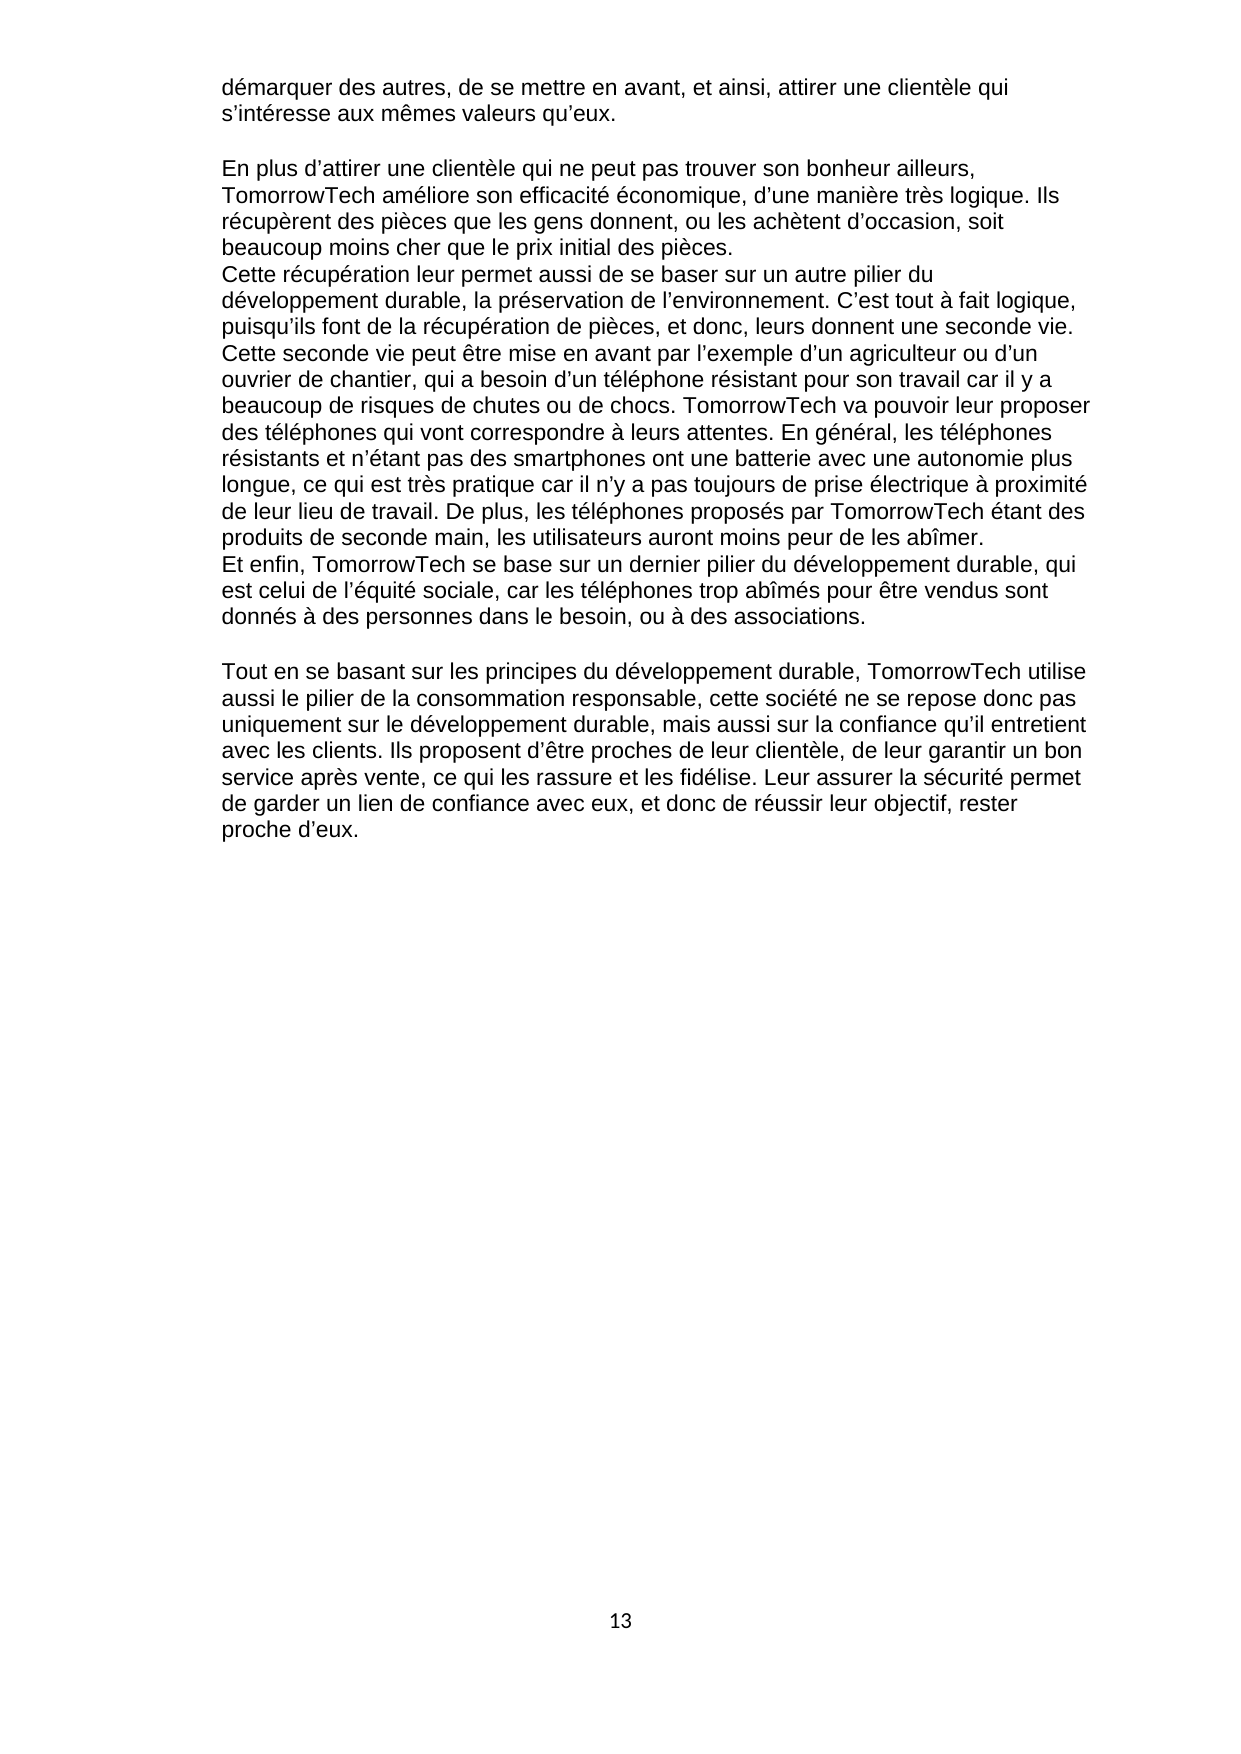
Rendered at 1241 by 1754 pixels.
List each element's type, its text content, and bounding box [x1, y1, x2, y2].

text Cette seconde vie peut être mise en avant par l’exemple d’un agriculteur ou d’un ouvrier de chantier, qui a besoin d’un téléphone résistant pour son travail car il y a beaucoup de risques de chutes ou de chocs. TomorrowTech va pouvoir leur proposer des téléphones qui vont correspondre à leurs attentes. En général, les téléphones résistants et n’étant pas des smartphones ont une batterie avec une autonomie plus longue, ce qui est très pratique car il n’y a pas toujours de prise électrique à proximité de leur lieu de travail. De plus, les téléphones proposés par TomorrowTech étant des produits de seconde main, les utilisateurs auront moins peur de les abîmer. [221, 340, 1093, 551]
text démarquer des autres, de se mettre en avant, et ainsi, attirer une clientèle qui s’intéresse aux mêmes valeurs qu’eux. [221, 74, 1093, 126]
text Et enfin, TomorrowTech se base sur un dernier pilier du développement durable, qui est celui de l’équité sociale, car les téléphones trop abîmés pour être vendus sont donnés à des personnes dans le besoin, ou à des associations. [221, 551, 1093, 629]
text Cette récupération leur permet aussi de se baser sur un autre pilier du développement durable, la préservation de l’environnement. C’est tout à fait logique, puisqu’ils font de la récupération de pièces, et donc, leurs donnent une seconde vie. [221, 261, 1093, 340]
text En plus d’attirer une clientèle qui ne peut pas trouver son bonheur ailleurs, TomorrowTech améliore son efficacité économique, d’une manière très logique. Ils récupèrent des pièces que les gens donnent, ou les achètent d’occasion, soit beaucoup moins cher que le prix initial des pièces. [221, 155, 1093, 261]
text Tout en se basant sur les principes du développement durable, TomorrowTech utilise aussi le pilier de la consommation responsable, cette société ne se repose donc pas uniquement sur le développement durable, mais aussi sur la confiance qu’il entretient avec les clients. Ils proposent d’être proches de leur clientèle, de leur garantir un bon service après vente, ce qui les rassure et les fidélise. Leur assurer la sécurité permet de garder un lien de confiance avec eux, et donc de réussir leur objectif, rester proche d’eux. [221, 658, 1093, 843]
